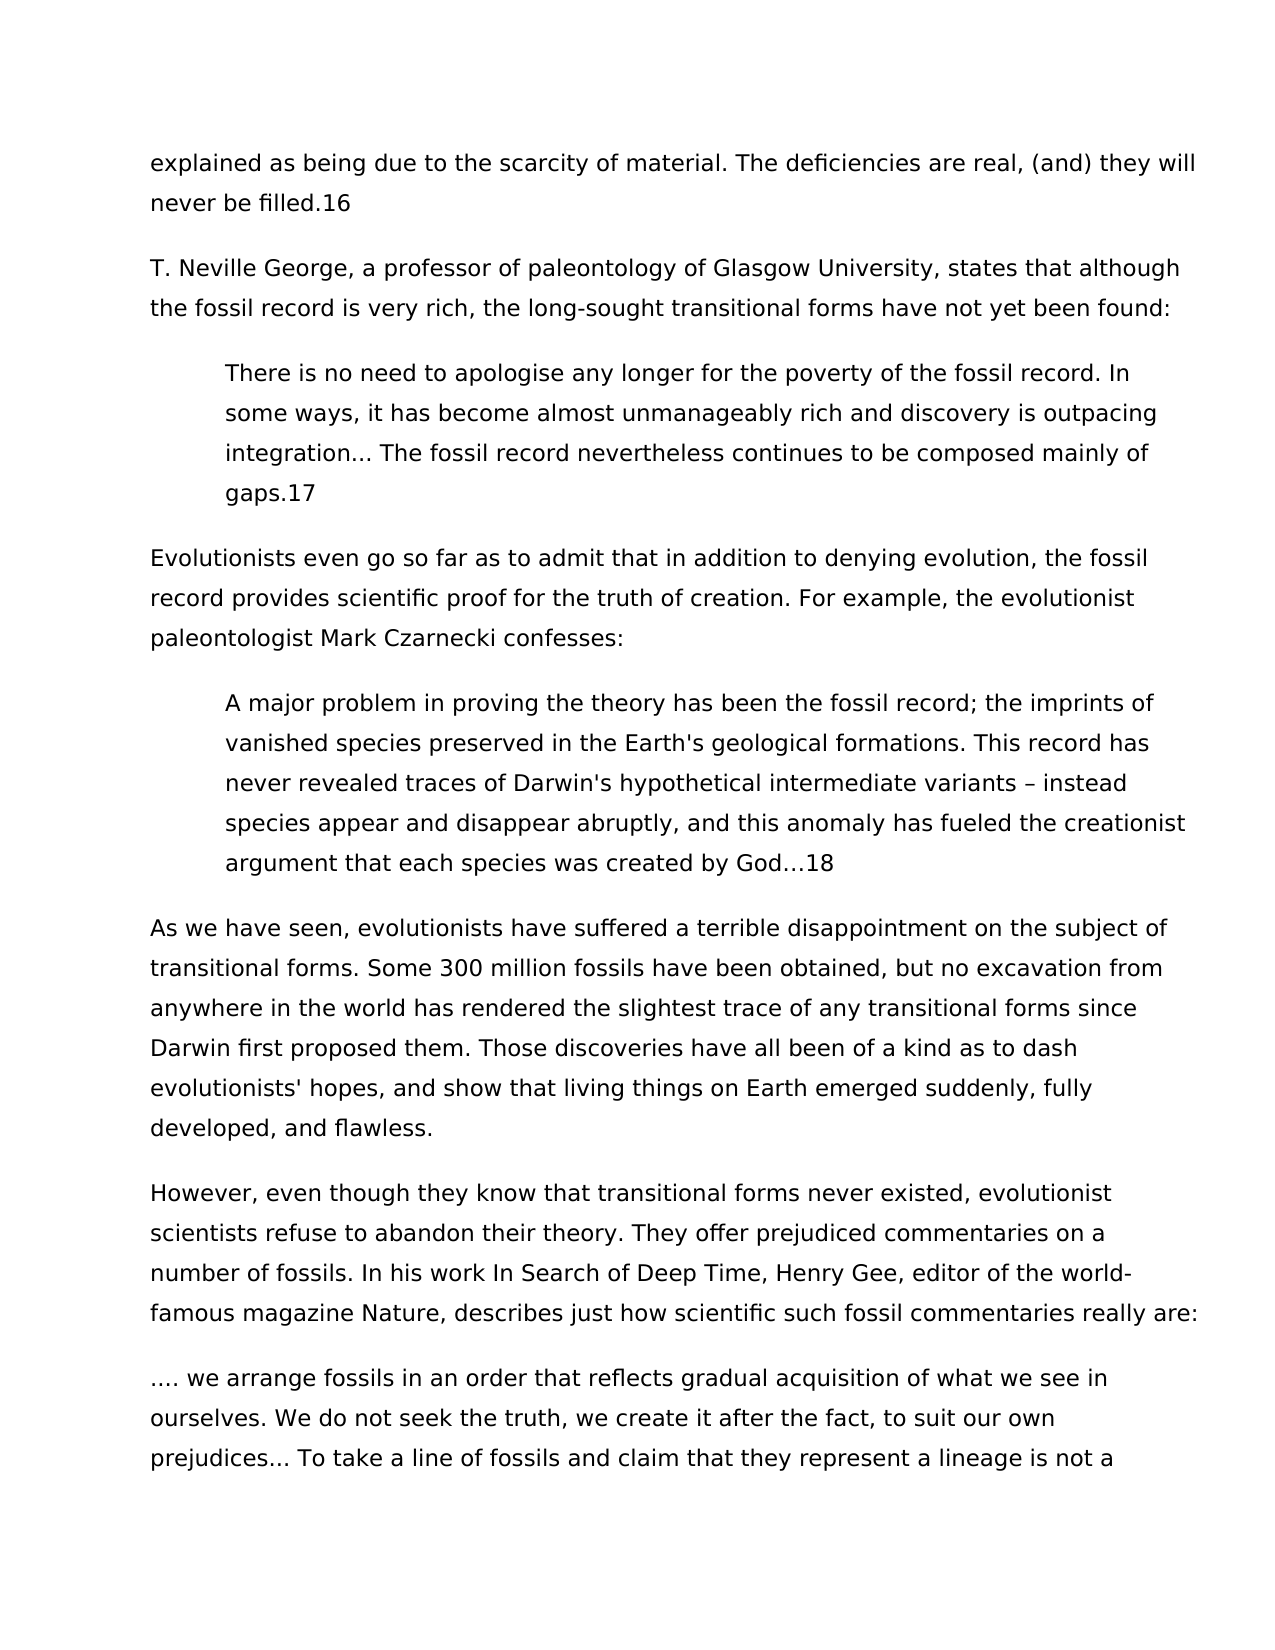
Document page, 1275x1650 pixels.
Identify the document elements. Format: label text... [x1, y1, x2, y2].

text There is no need to apologise any longer for the poverty of the fossil record. In some ways, it has become almost unmanageably rich and discovery is outpacing integration... The fossil record nevertheless continues to be composed mainly of gaps.17 [225, 360, 1200, 507]
text A major problem in proving the theory has been the fossil record; the imprints of vanished species preserved in the Earth's geological formations. This record has never revealed traces of Darwin's hypothetical intermediate variants – instead species appear and disappear abruptly, and this anomaly has fueled the creationist argument that each species was created by God…18 [225, 690, 1200, 877]
text T. Neville George, a professor of paleontology of Glasgow University, states that although the fossil record is very rich, the long-sought transitional forms have not yet been found: [150, 255, 1200, 322]
text However, even though they know that transitional forms never existed, evolutionist scientists refuse to abandon their theory. They offer prejudiced commentaries on a number of fossils. In his work In Search of Deep Time, Henry Gee, editor of the world-famous magazine Nature, describes just how scientific such fossil commentaries really are: [150, 1180, 1200, 1327]
text Evolutionists even go so far as to admit that in addition to denying evolution, the fossil record provides scientific proof for the truth of creation. For example, the evolutionist paleontologist Mark Czarnecki confesses: [150, 545, 1200, 652]
text .... we arrange fossils in an order that reflects gradual acquisition of what we see in ourselves. We do not seek the truth, we create it after the fact, to suit our own prejudices... To take a line of fossils and claim that they represent a lineage is not a [150, 1365, 1200, 1472]
text As we have seen, evolutionists have suffered a terrible disappointment on the subject of transitional forms. Some 300 million fossils have been obtained, but no excavation from anywhere in the world has rendered the slightest trace of any transitional forms since Darwin first proposed them. Those discoveries have all been of a kind as to dash evolutionists' hopes, and show that living things on Earth emerged suddenly, fully developed, and flawless. [150, 915, 1200, 1142]
text explained as being due to the scarcity of material. The deficiencies are real, (and) they will never be filled.16 [150, 150, 1200, 217]
